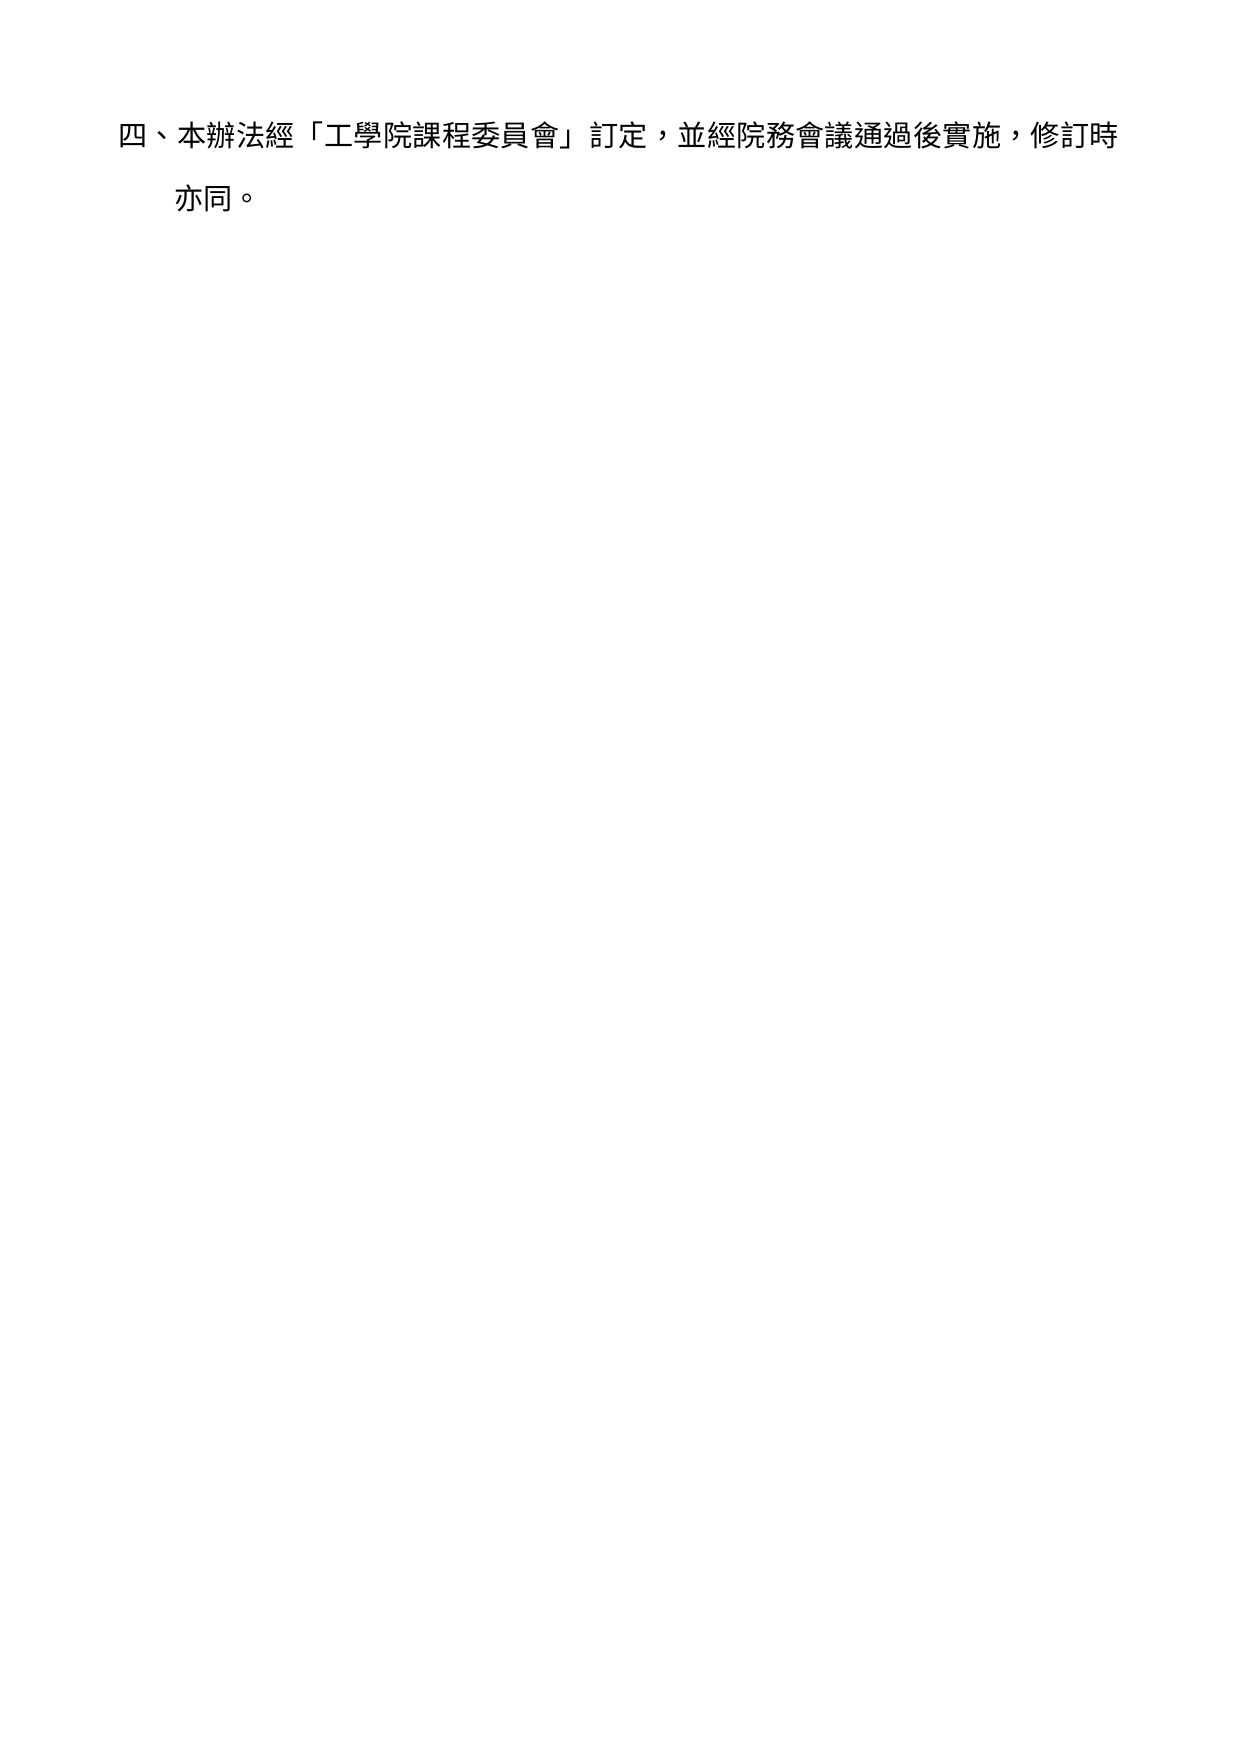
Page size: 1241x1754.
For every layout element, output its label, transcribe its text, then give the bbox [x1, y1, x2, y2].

text 四、本辦法經「工學院課程委員會」訂定，並經院務會議通過後實施，修訂時亦同。 [118, 112, 1122, 218]
